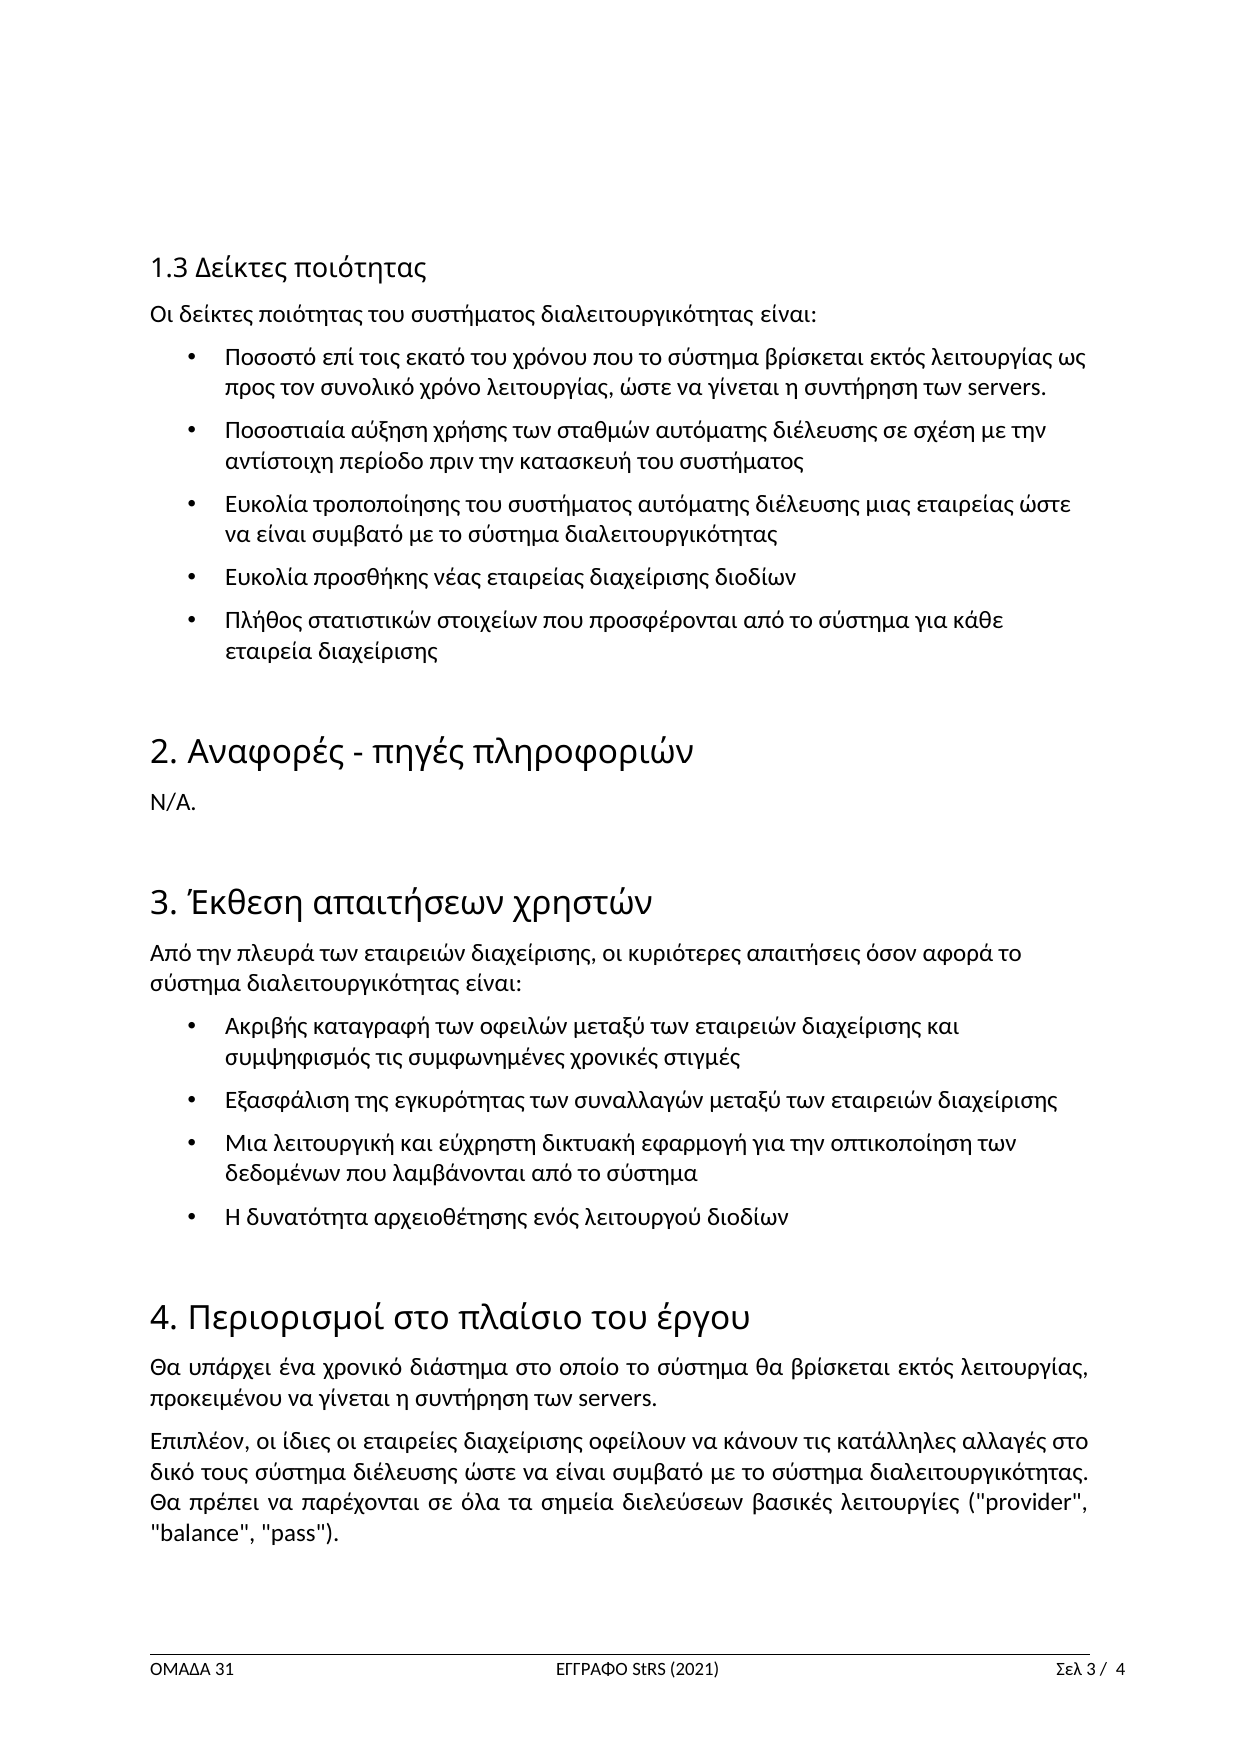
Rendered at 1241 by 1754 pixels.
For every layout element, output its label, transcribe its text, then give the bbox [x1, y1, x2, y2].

list Ευκολία τροποποίησης του συστήματος αυτόματης διέλευσης μιας εταιρείας ώστε να είναι συμβατό με το σύστημα διαλειτουργικότητας [187, 488, 1090, 549]
list Εξασφάλιση της εγκυρότητας των συναλλαγών μεταξύ των εταιρειών διαχείρισης [187, 1084, 1090, 1114]
text Από την πλευρά των εταιρειών διαχείρισης, οι κυριότερες απαιτήσεις όσον αφορά το σύστημα διαλειτουργικότητας είναι: [150, 937, 1090, 998]
text Θα υπάρχει ένα χρονικό διάστημα στο οποίο το σύστημα θα βρίσκεται εκτός λειτουργίας, προκειμένου να γίνεται η συντήρηση των servers. [150, 1352, 1090, 1413]
list Η δυνατότητα αρχειοθέτησης ενός λειτουργού διοδίων [187, 1201, 1090, 1231]
list Ποσοστιαία αύξηση χρήσης των σταθμών αυτόματης διέλευσης σε σχέση με την αντίστοιχη περίοδο πριν την κατασκευή του συστήματος [187, 414, 1090, 476]
text Επιπλέον, οι ίδιες οι εταιρείες διαχείρισης οφείλουν να κάνουν τις κατάλληλες αλλαγές στο δικό τους σύστημα διέλευσης ώστε να είναι συμβατό με το σύστημα διαλειτουργικότητας. Θα πρέπει να παρέχονται σε όλα τα σημεία διελεύσεων βασικές λειτουργίες ("provider", "balance", "pass"). [150, 1425, 1090, 1547]
subtitle Περιορισμοί στο πλαίσιο του έργου [150, 1294, 1090, 1339]
list Μια λειτουργική και εύχρηστη δικτυακή εφαρμογή για την οπτικοποίηση των δεδομένων που λαμβάνονται από το σύστημα [187, 1127, 1090, 1188]
list Πλήθος στατιστικών στοιχείων που προσφέρονται από το σύστημα για κάθε εταιρεία διαχείρισης [187, 604, 1090, 666]
text Οι δείκτες ποιότητας του συστήματος διαλειτουργικότητας είναι: [150, 298, 1090, 328]
text Ν/Α. [150, 786, 1090, 817]
list Ποσοστό επί τοις εκατό του χρόνου που το σύστημα βρίσκεται εκτός λειτουργίας ως προς τον συνολικό χρόνο λειτουργίας, ώστε να γίνεται η συντήρηση των servers. [187, 341, 1090, 402]
subtitle 1.3 Δείκτες ποιότητας [150, 248, 1090, 285]
list Ευκολία προσθήκης νέας εταιρείας διαχείρισης διοδίων [187, 562, 1090, 592]
subtitle Έκθεση απαιτήσεων χρηστών [150, 879, 1090, 924]
list Ακριβής καταγραφή των οφειλών μεταξύ των εταιρειών διαχείρισης και συμψηφισμός τις συμφωνημένες χρονικές στιγμές [187, 1011, 1090, 1072]
subtitle Αναφορές - πηγές πληροφοριών [150, 728, 1090, 773]
